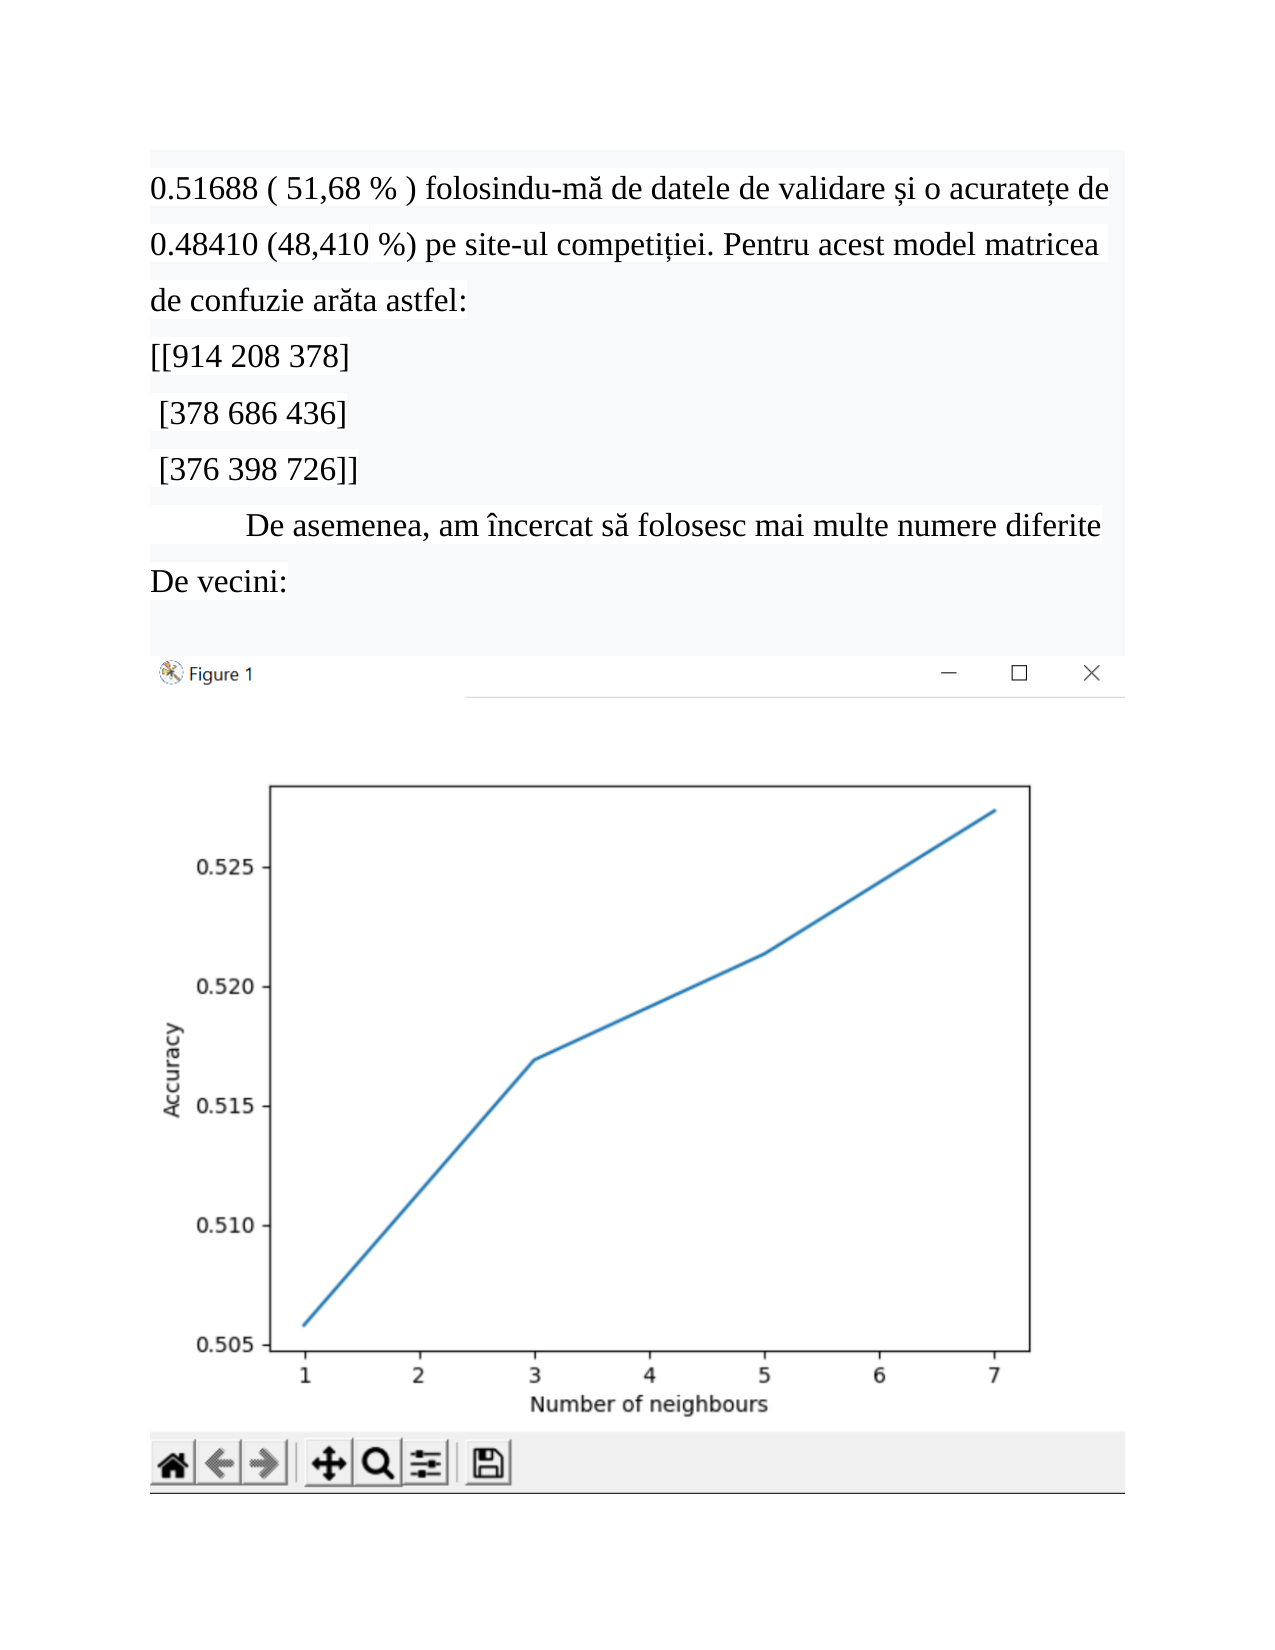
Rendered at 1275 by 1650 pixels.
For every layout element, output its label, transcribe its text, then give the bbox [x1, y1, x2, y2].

text [378 686 436] [150, 375, 1125, 431]
text 0.51688 ( 51,68 % ) folosindu-mă de datele de validare și o acuratețe de [150, 150, 1125, 206]
text [376 398 726]] [150, 431, 1125, 487]
text 0.48410 (48,410 %) pe site-ul competiției. Pentru acest model matricea de confuzie arăta astfel: [150, 206, 1125, 319]
text [[914 208 378] [150, 319, 1125, 375]
text De asemenea, am încercat să folosesc mai multe numere diferite [150, 487, 1125, 544]
text De vecini: [150, 544, 1125, 600]
